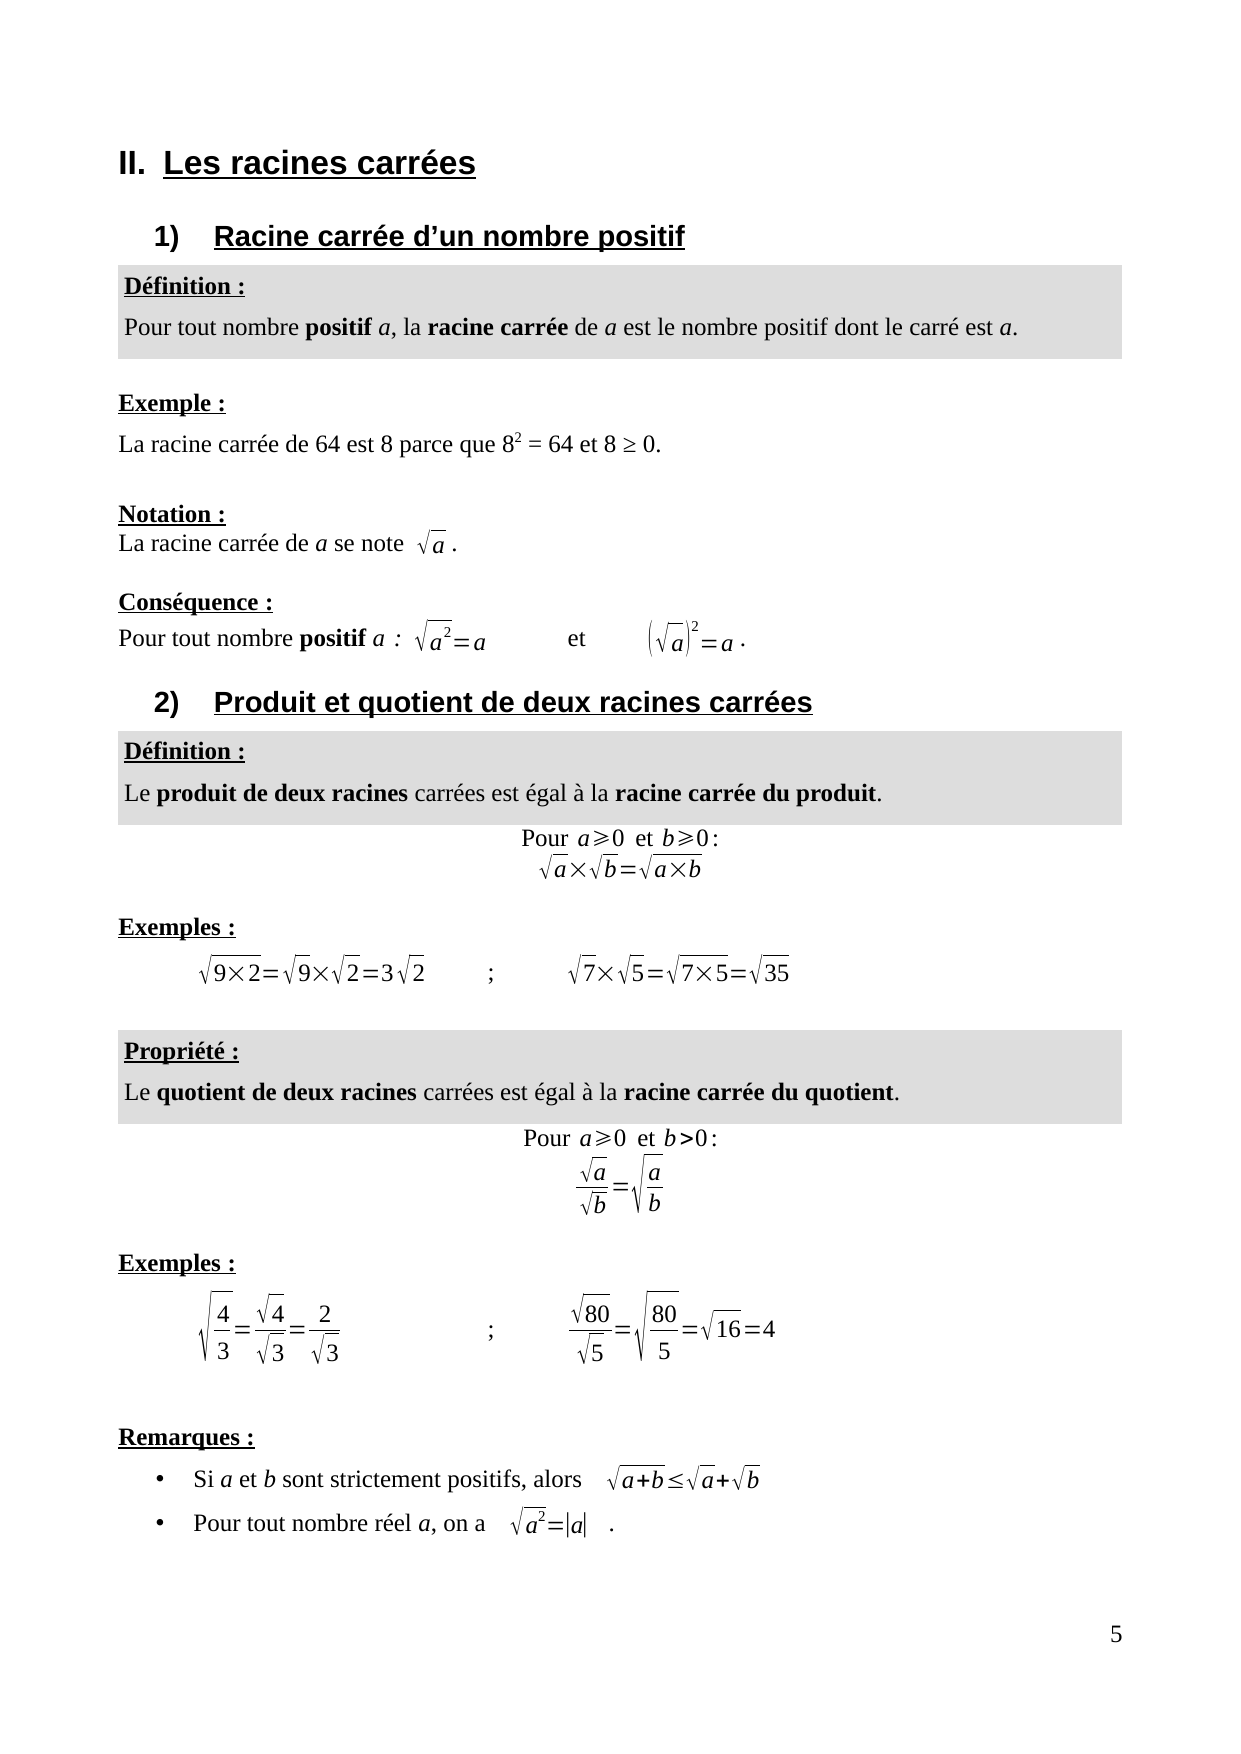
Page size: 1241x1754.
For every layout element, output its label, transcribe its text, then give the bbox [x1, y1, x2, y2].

text Exemples : [118, 912, 1122, 941]
subtitle Racine carrée d’un nombre positif [153, 219, 1122, 253]
table_header Propriété : Le quotient de deux racines carrées est égal à la racine carrée du quotient. [118, 1030, 1122, 1124]
text Conséquence : [118, 587, 1122, 615]
text Notation : [118, 499, 1122, 528]
text ; [118, 953, 1122, 989]
table_header Définition : Pour tout nombre positif a, la racine carrée de a est le nombre positif dont le carré est a. [118, 265, 1122, 359]
list Pour tout nombre réel a, on a . [156, 1506, 1122, 1539]
text La racine carrée de 64 est 8 parce que 82 = 64 et 8 ≥ 0. [118, 429, 1122, 458]
text ; [118, 1289, 1122, 1368]
text La racine carrée de a se note . [118, 528, 1122, 558]
text Exemples : [118, 1248, 1122, 1277]
text Pour tout nombre positif a : et . [118, 615, 1122, 660]
table_header Définition : Le produit de deux racines carrées est égal à la racine carrée du produit. [118, 731, 1122, 825]
text Exemple : [118, 388, 1122, 417]
list Si a et b sont strictement positifs, alors [156, 1463, 1122, 1493]
subtitle Produit et quotient de deux racines carrées [153, 685, 1122, 718]
text Remarques : [118, 1422, 1122, 1451]
subtitle Les racines carrées [118, 143, 1122, 182]
